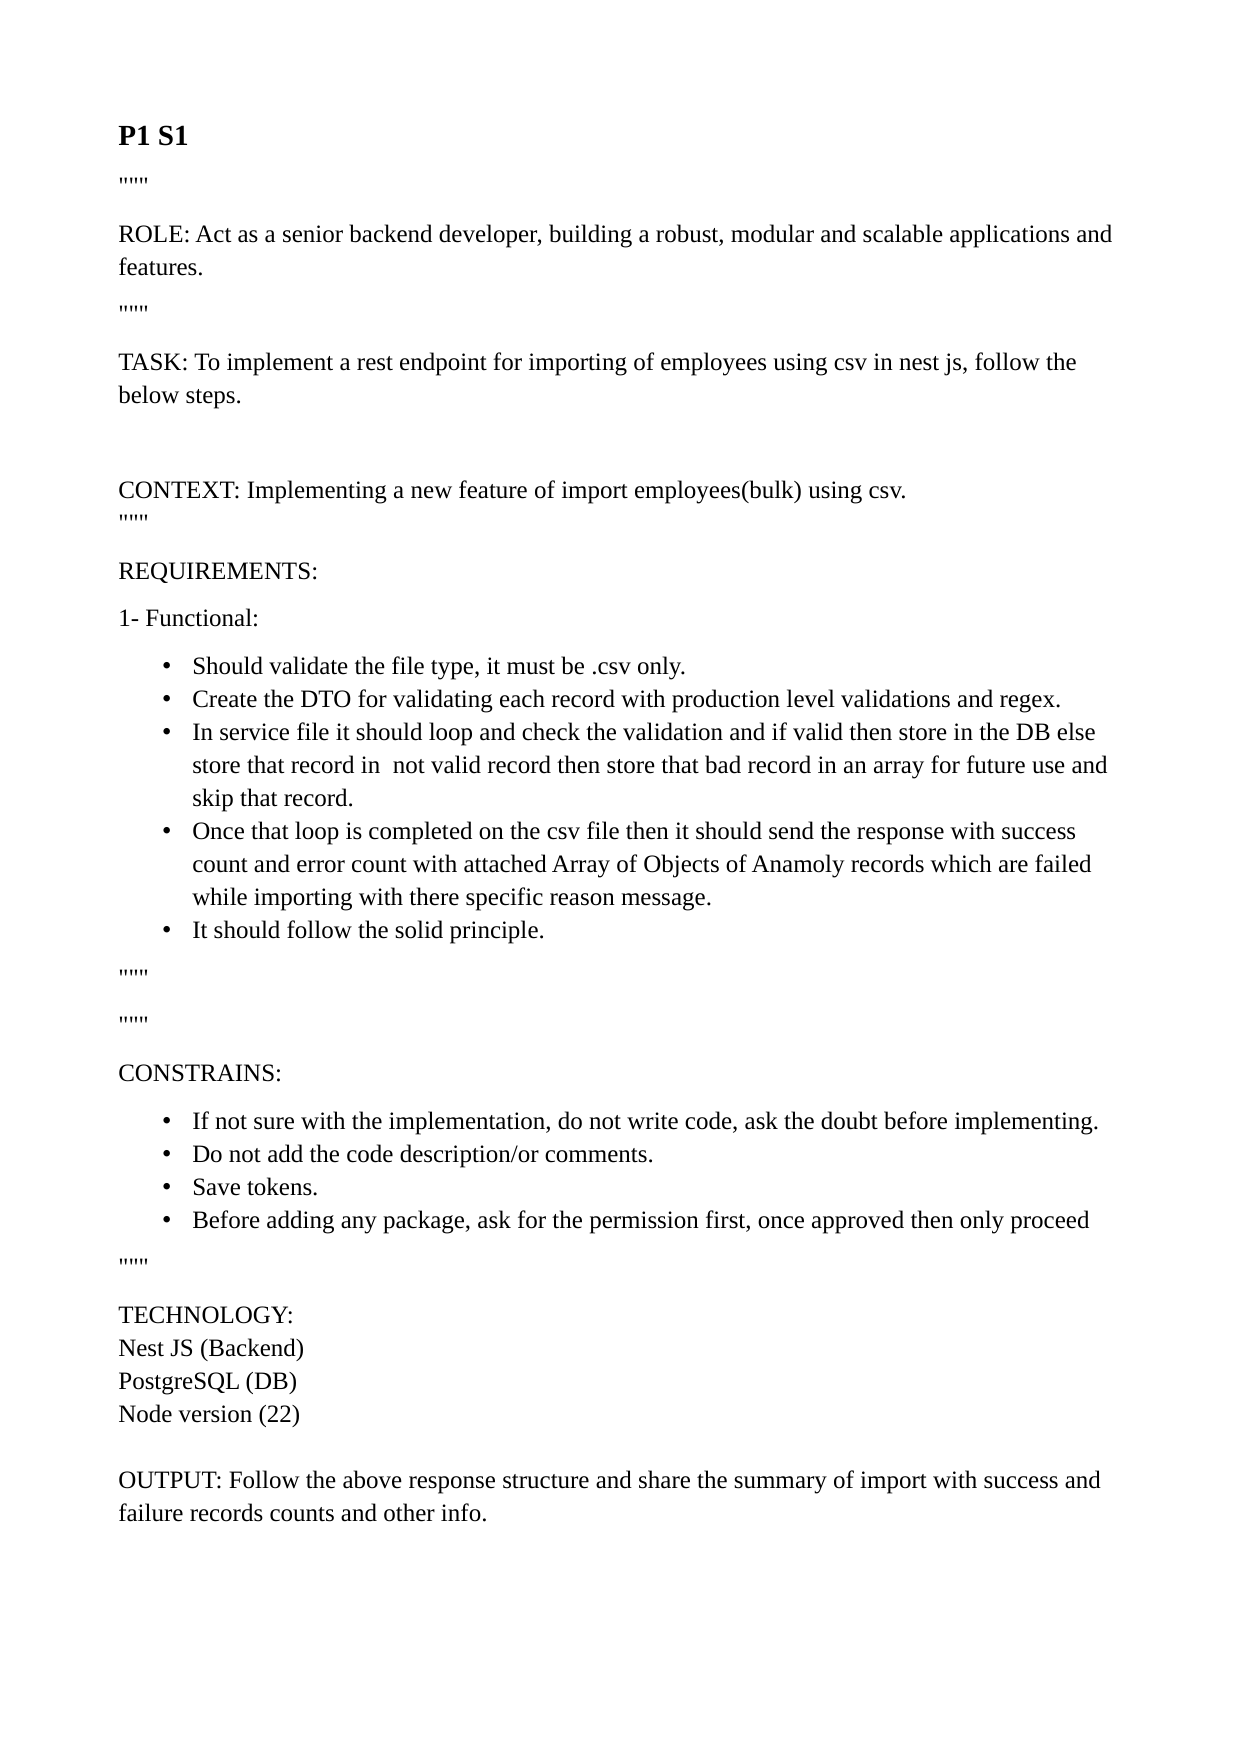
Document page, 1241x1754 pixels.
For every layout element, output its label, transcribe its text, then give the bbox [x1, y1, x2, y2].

text """ [118, 963, 1122, 992]
list Before adding any package, ask for the permission first, once approved then only proceed [162, 1205, 1122, 1233]
text """ [118, 1011, 1122, 1039]
text CONSTRAINS: [118, 1058, 1122, 1087]
text """ [118, 1252, 1122, 1281]
list Once that loop is completed on the csv file then it should send the response with success count and error count with attached Array of Objects of Anamoly records which are failed while importing with there specific reason message. [162, 816, 1122, 911]
text """ [118, 299, 1122, 328]
text TASK: To implement a rest endpoint for importing of employees using csv in nest js, follow the below steps. [118, 347, 1122, 409]
text """ [118, 171, 1122, 200]
text CONTEXT: Implementing a new feature of import employees(bulk) using csv. """ [118, 475, 1122, 537]
list It should follow the solid principle. [162, 915, 1122, 944]
text 1- Functional: [118, 603, 1122, 632]
text ROLE: Act as a senior backend developer, building a robust, modular and scalable applications and features. [118, 219, 1122, 281]
list If not sure with the implementation, do not write code, ask the doubt before implementing. [162, 1106, 1122, 1134]
list Create the DTO for validating each record with production level validations and regex. [162, 684, 1122, 713]
text P1 S1 [118, 118, 1122, 152]
text TECHNOLOGY: Nest JS (Backend) PostgreSQL (DB) Node version (22) OUTPUT: Follow the above response structure and share the summary of import with success and failure records counts and other info. [118, 1300, 1122, 1527]
text REQUIREMENTS: [118, 556, 1122, 585]
list Do not add the code description/or comments. [162, 1139, 1122, 1167]
list Should validate the file type, it must be .csv only. [162, 651, 1122, 680]
list Save tokens. [162, 1172, 1122, 1201]
list In service file it should loop and check the validation and if valid then store in the DB else store that record in not valid record then store that bad record in an array for future use and skip that record. [162, 717, 1122, 812]
